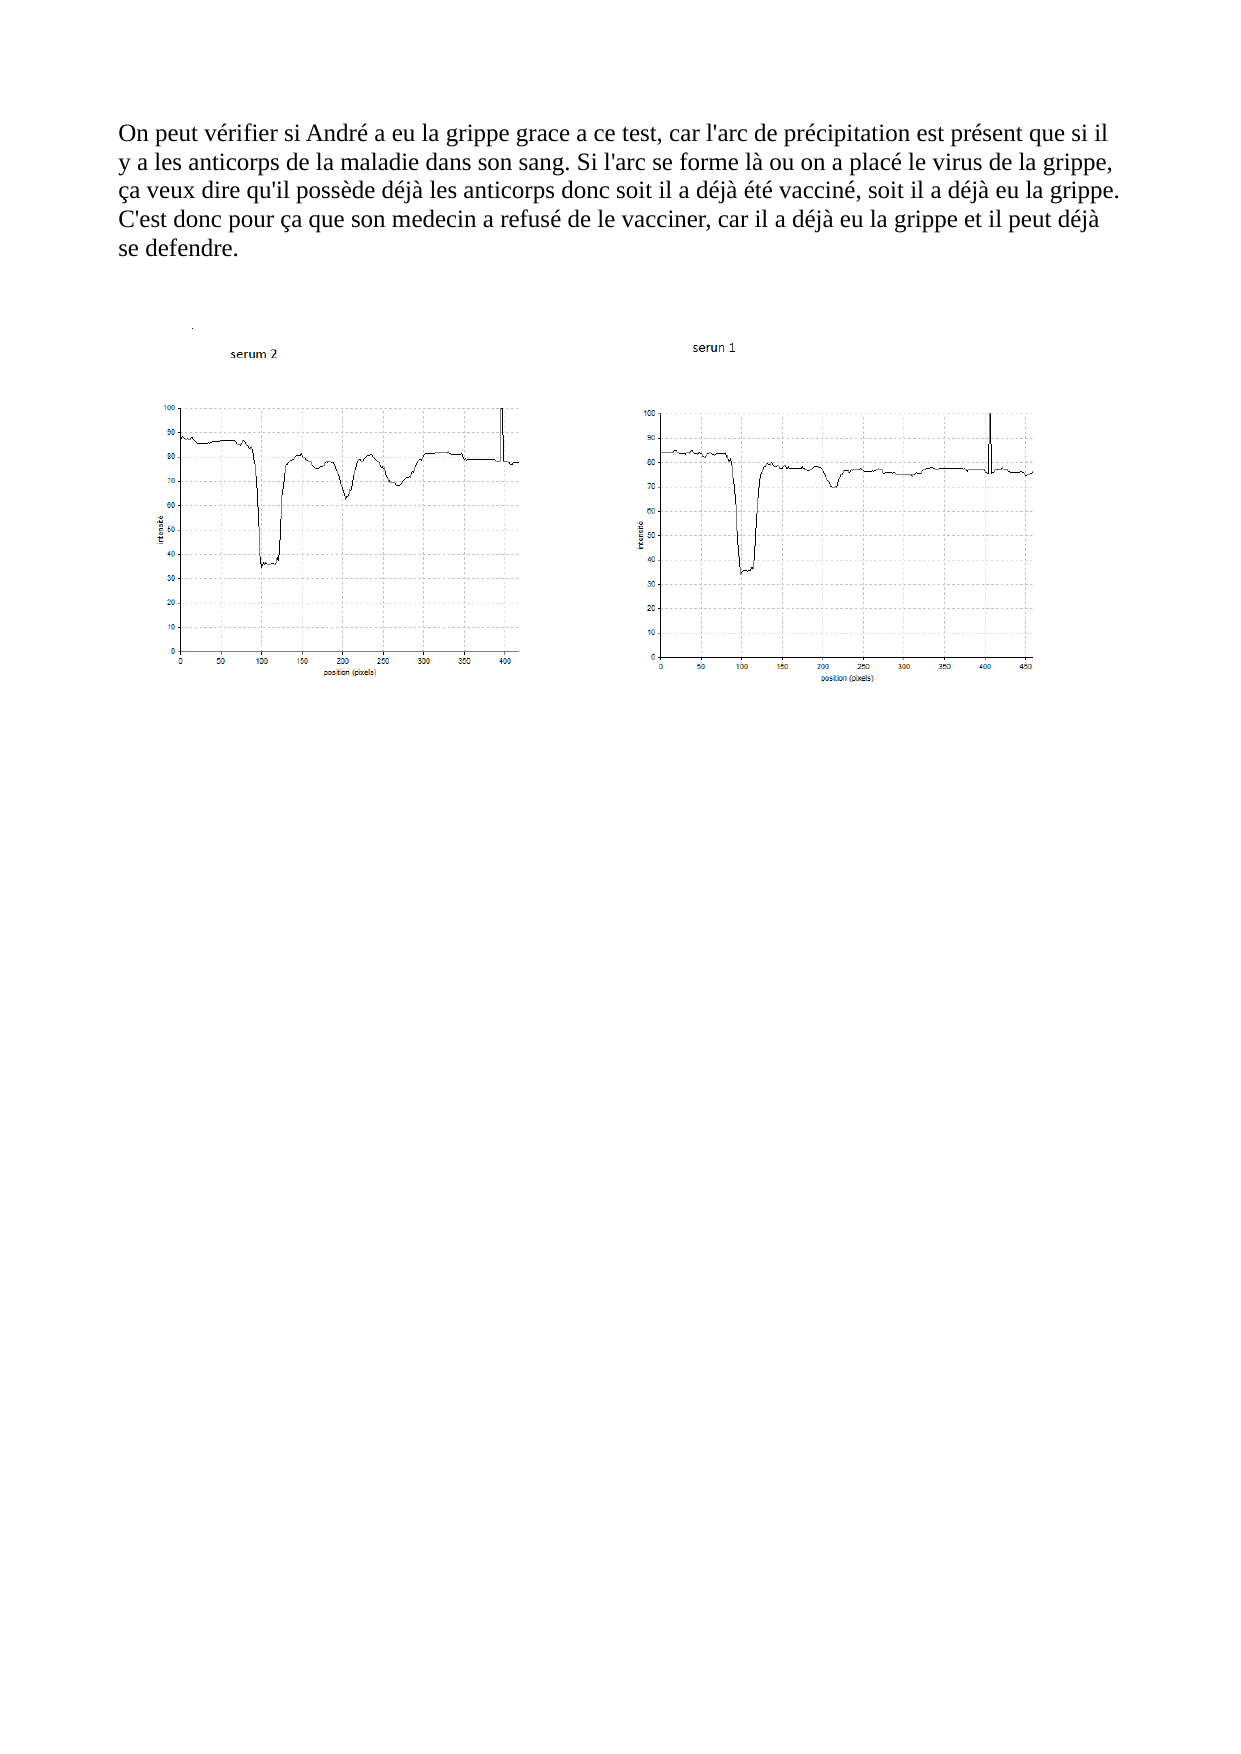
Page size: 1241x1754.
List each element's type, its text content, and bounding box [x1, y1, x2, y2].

picture [118, 319, 1123, 884]
text On peut vérifier si André a eu la grippe grace a ce test, car l'arc de précipitation est présent que si il y a les anticorps de la maladie dans son sang. Si l'arc se forme là ou on a placé le virus de la grippe, ça veux dire qu'il possède déjà les anticorps donc soit il a déjà été vacciné, soit il a déjà eu la grippe. C'est donc pour ça que son medecin a refusé de le vacciner, car il a déjà eu la grippe et il peut déjà se defendre. [118, 118, 1122, 262]
